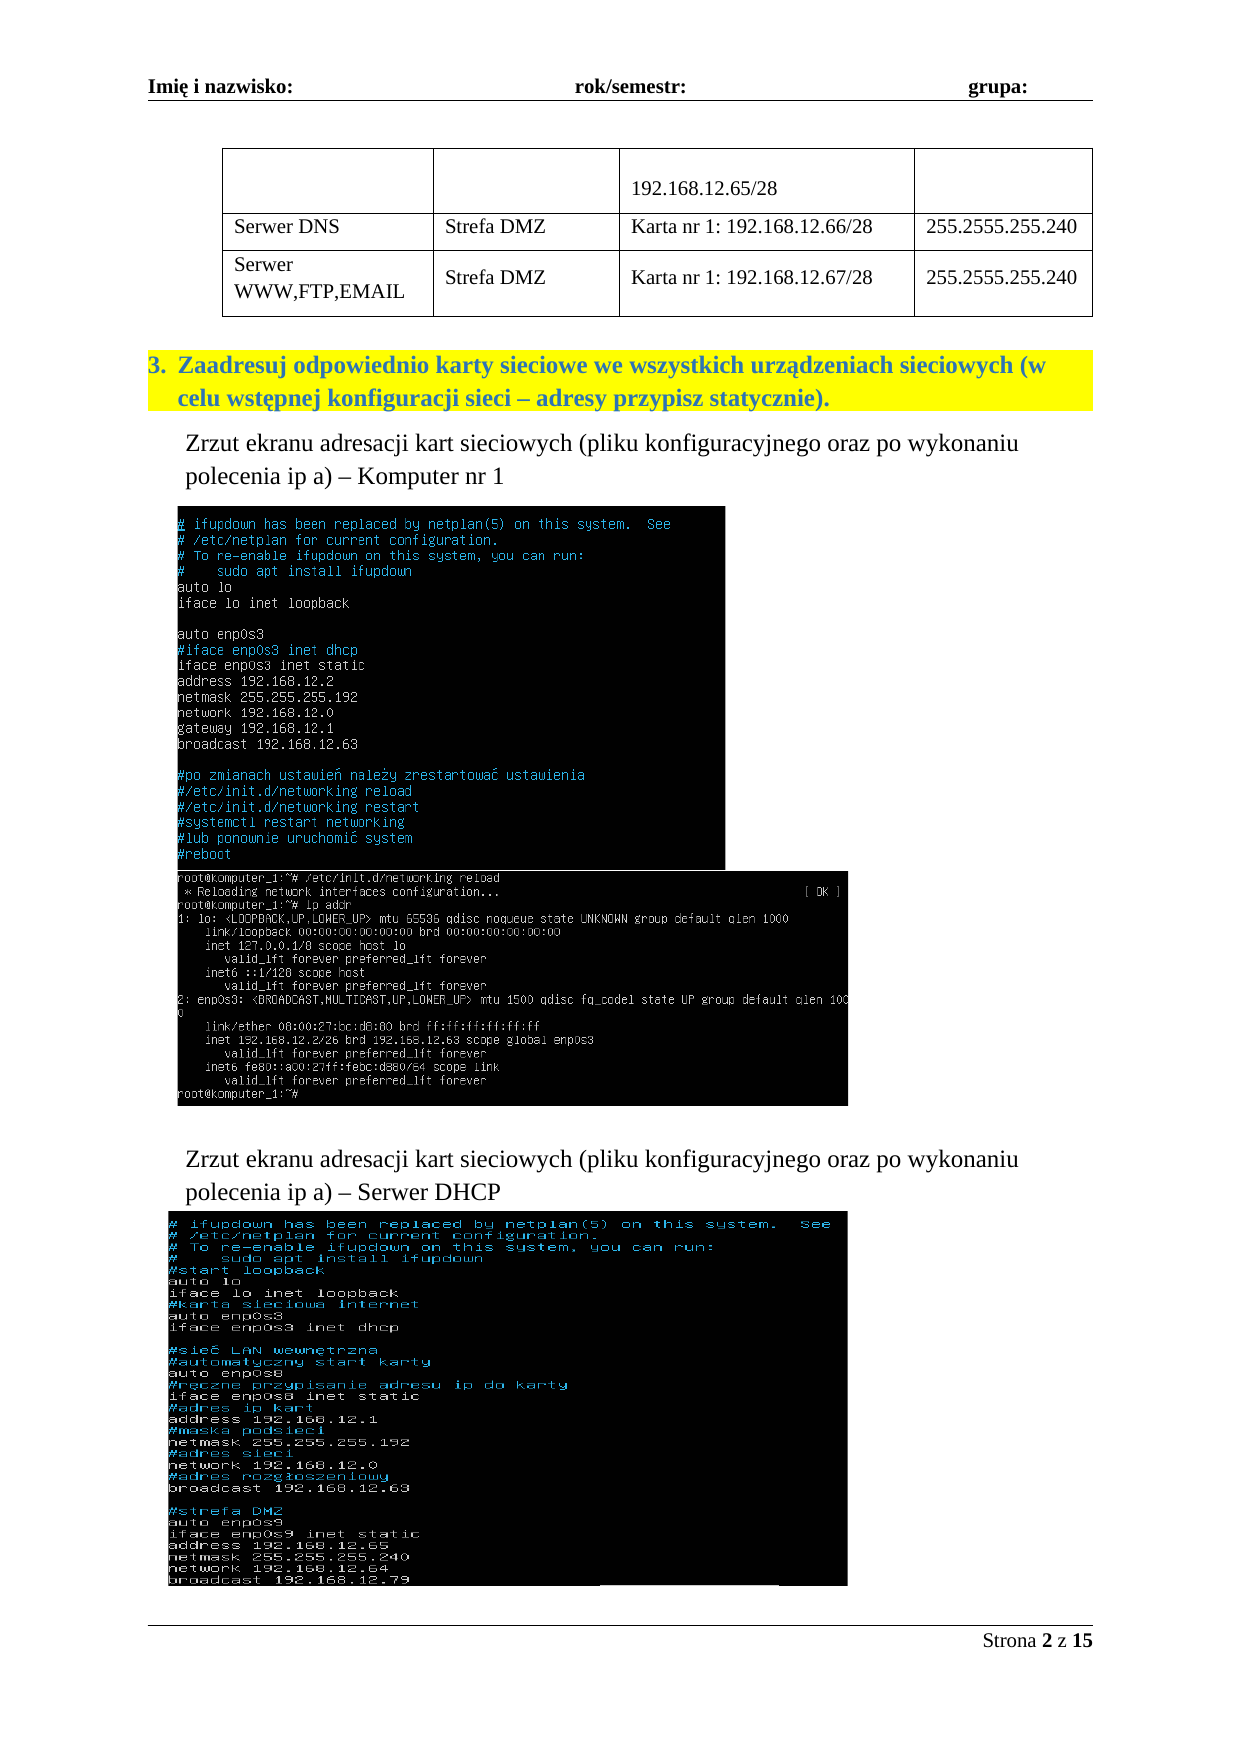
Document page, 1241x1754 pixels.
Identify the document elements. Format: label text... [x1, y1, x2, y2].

picture [168, 1211, 848, 1586]
table_cell 255.2555.255.240 [915, 251, 1092, 316]
table_cell Serwer DNS [223, 214, 433, 250]
table_cell [223, 149, 433, 213]
table_cell 255.2555.255.240 [915, 214, 1092, 250]
table_cell Karta nr 1: 192.168.12.66/28 [620, 214, 914, 250]
picture [177, 871, 849, 1106]
table_cell [434, 149, 619, 213]
table_cell Karta nr 1: 192.168.12.67/28 [620, 251, 914, 316]
list Zaadresuj odpowiednio karty sieciowe we wszystkich urządzeniach sieciowych (w celu wstępnej konfiguracji sieci – adresy przypisz statycznie). [148, 350, 1093, 411]
table_cell Strefa DMZ [434, 251, 619, 316]
table_cell [915, 149, 1092, 213]
table_cell Strefa DMZ [434, 214, 619, 250]
picture [177, 506, 726, 870]
text Zrzut ekranu adresacji kart sieciowych (pliku konfiguracyjnego oraz po wykonaniu polecenia ip a) – Komputer nr 1 [185, 428, 1093, 490]
table_cell 192.168.12.65/28 [620, 149, 914, 213]
table_cell Serwer WWW,FTP,EMAIL [223, 251, 433, 316]
text Zrzut ekranu adresacji kart sieciowych (pliku konfiguracyjnego oraz po wykonaniu polecenia ip a) – Serwer DHCP [185, 1144, 1093, 1206]
